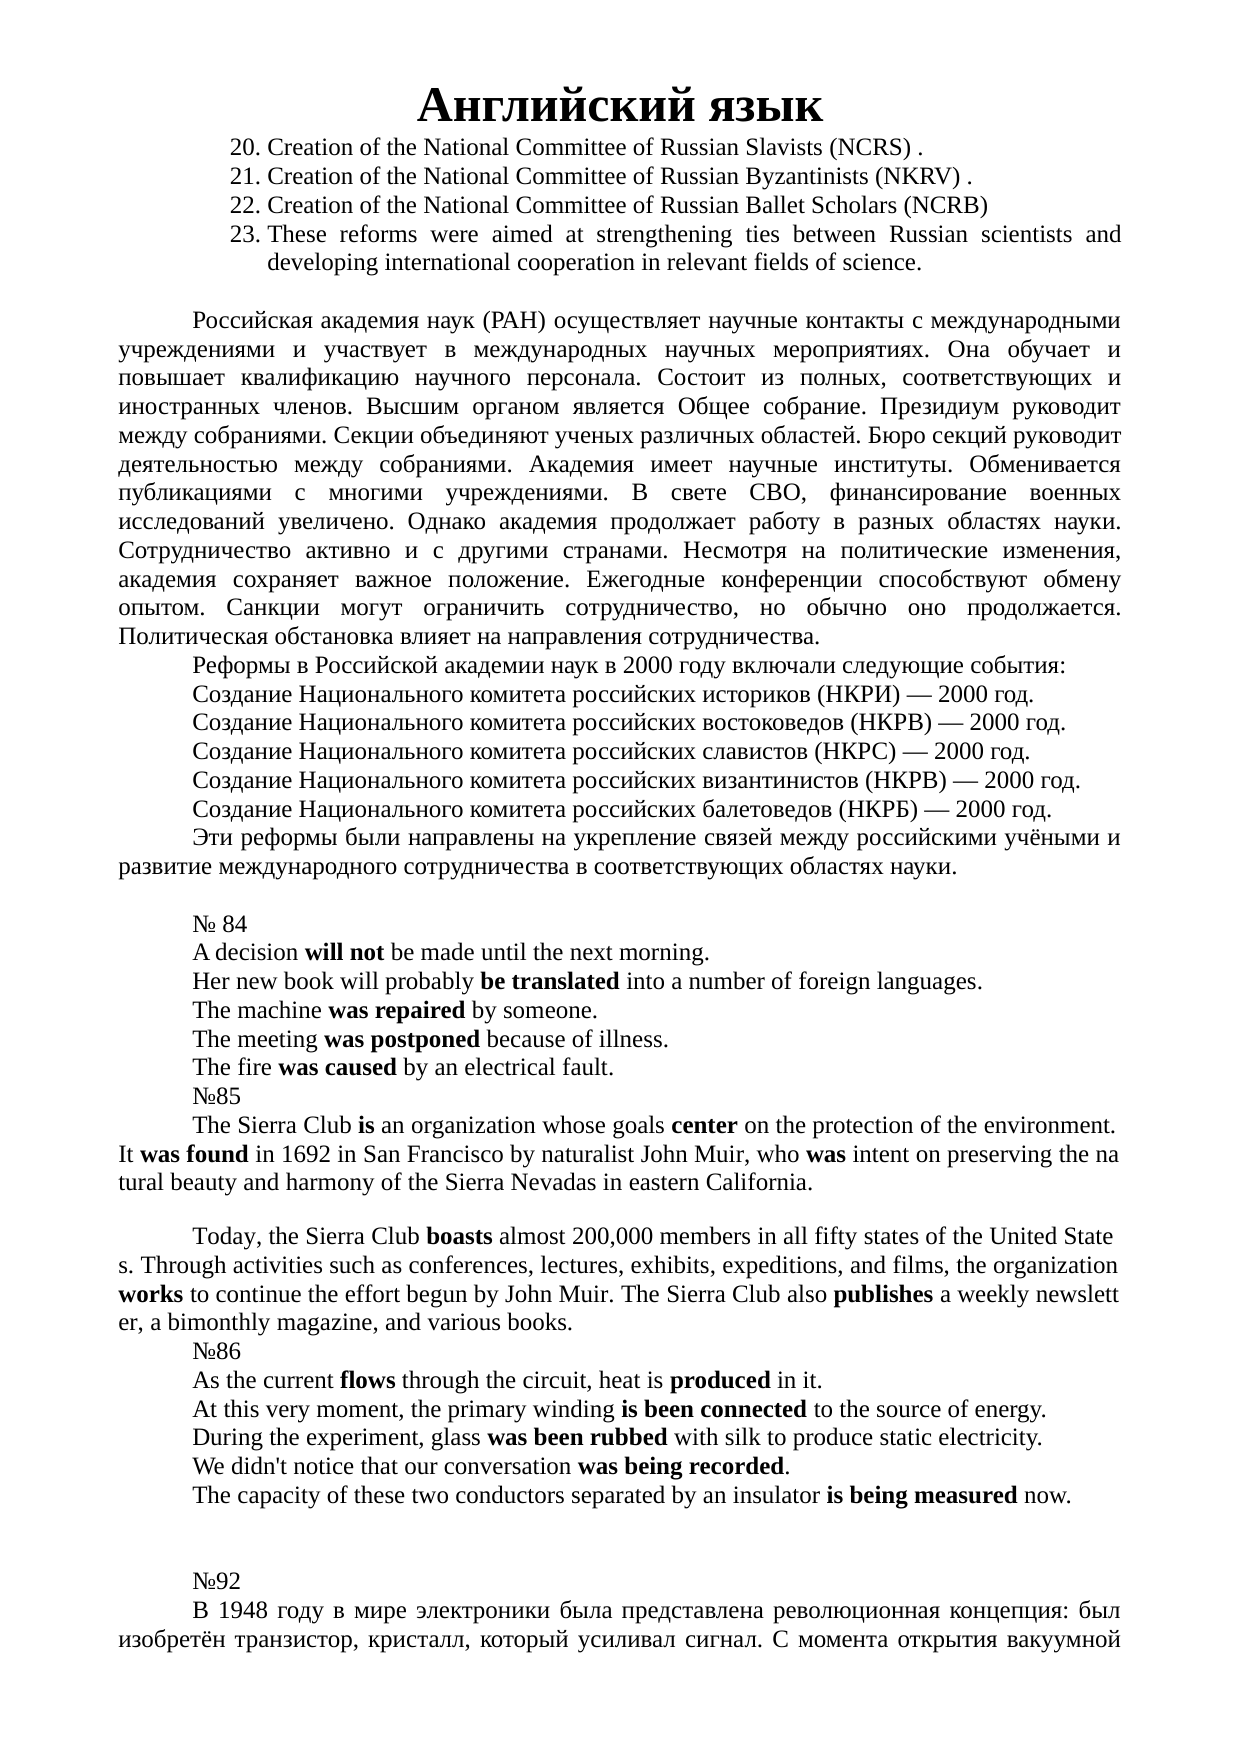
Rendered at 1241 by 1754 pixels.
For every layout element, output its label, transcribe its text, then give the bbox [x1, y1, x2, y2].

text Создание Национального комитета российских славистов (НКРС) — 2000 год. [118, 736, 1122, 765]
text Реформы в Российской академии наук в 2000 году включали следующие события: [118, 650, 1122, 679]
text Создание Национального комитета российских балетоведов (НКРБ) — 2000 год. [118, 794, 1122, 822]
list Creation of the National Committee of Russian Byzantinists (NKRV) . [229, 161, 1122, 190]
text Her new book will probably be translated into a number of foreign languages. [118, 966, 1122, 995]
text Создание Национального комитета российских востоковедов (НКРВ) — 2000 год. [118, 707, 1122, 736]
text В 1948 году в мире электроники была представлена революционная концепция: был изобретён транзистор, кристалл, который усиливал сигнал. С момента открытия вакуумной [118, 1595, 1122, 1652]
text №86 [118, 1336, 1122, 1365]
text During the experiment, glass was been rubbed with silk to produce static electricity. [118, 1422, 1122, 1451]
text A decision will not be made until the next morning. [118, 937, 1122, 966]
text As the current flows through the circuit, heat is produced in it. [118, 1365, 1122, 1394]
text №92 [118, 1566, 1122, 1595]
text The machine was repaired by someone. [118, 995, 1122, 1024]
text Today, the Sierra Club boasts almost 200,000 members in all fifty states of the United States. Through activities such as conferences, lectures, exhibits, expeditions, and films, the organization works to continue the effort begun by John Muir. The Sierra Club also publishes a weekly newsletter, a bimonthly magazine, and various books. [118, 1221, 1122, 1336]
text Эти реформы были направлены на укрепление связей между российскими учёными и развитие международного сотрудничества в соответствующих областях науки. [118, 822, 1122, 880]
text Создание Национального комитета российских историков (НКРИ) — 2000 год. [118, 679, 1122, 707]
text № 84 [118, 909, 1122, 937]
text At this very moment, the primary winding is been connected to the source of energy. [118, 1394, 1122, 1422]
text №85 [118, 1081, 1122, 1110]
text The Sierra Club is an organization whose goals center on the protection of the environment. It was found in 1692 in San Francisco by naturalist John Muir, who was intent on preserving the natural beauty and harmony of the Sierra Nevadas in eastern California. [118, 1110, 1122, 1196]
list Creation of the National Committee of Russian Ballet Scholars (NCRB) [229, 190, 1122, 219]
text The fire was caused by an electrical fault. [118, 1052, 1122, 1081]
text The meeting was postponed because of illness. [118, 1024, 1122, 1052]
text Российская академия наук (РАН) осуществляет научные контакты с международными учреждениями и участвует в международных научных мероприятиях. Она обучает и повышает квалификацию научного персонала. Состоит из полных, соответствующих и иностранных членов. Высшим органом является Общее собрание. Президиум руководит между собраниями. Секции объединяют ученых различных областей. Бюро секций руководит деятельностью между собраниями. Академия имеет научные институты. Обменивается публикациями с многими учреждениями. В свете СВО, финансирование военных исследований увеличено. Однако академия продолжает работу в разных областях науки. Сотрудничество активно и с другими странами. Несмотря на политические изменения, академия сохраняет важное положение. Ежегодные конференции способствуют обмену опытом. Санкции могут ограничить сотрудничество, но обычно оно продолжается. Политическая обстановка влияет на направления сотрудничества. [118, 305, 1122, 650]
text Создание Национального комитета российских византинистов (НКРВ) — 2000 год. [118, 765, 1122, 794]
text We didn't notice that our conversation was being recorded. [118, 1451, 1122, 1480]
list These reforms were aimed at strengthening ties between Russian scientists and developing international cooperation in relevant fields of science. [229, 219, 1122, 276]
text The capacity of these two conductors separated by an insulator is being measured now. [118, 1480, 1122, 1509]
list Creation of the National Committee of Russian Slavists (NCRS) . [229, 132, 1122, 161]
